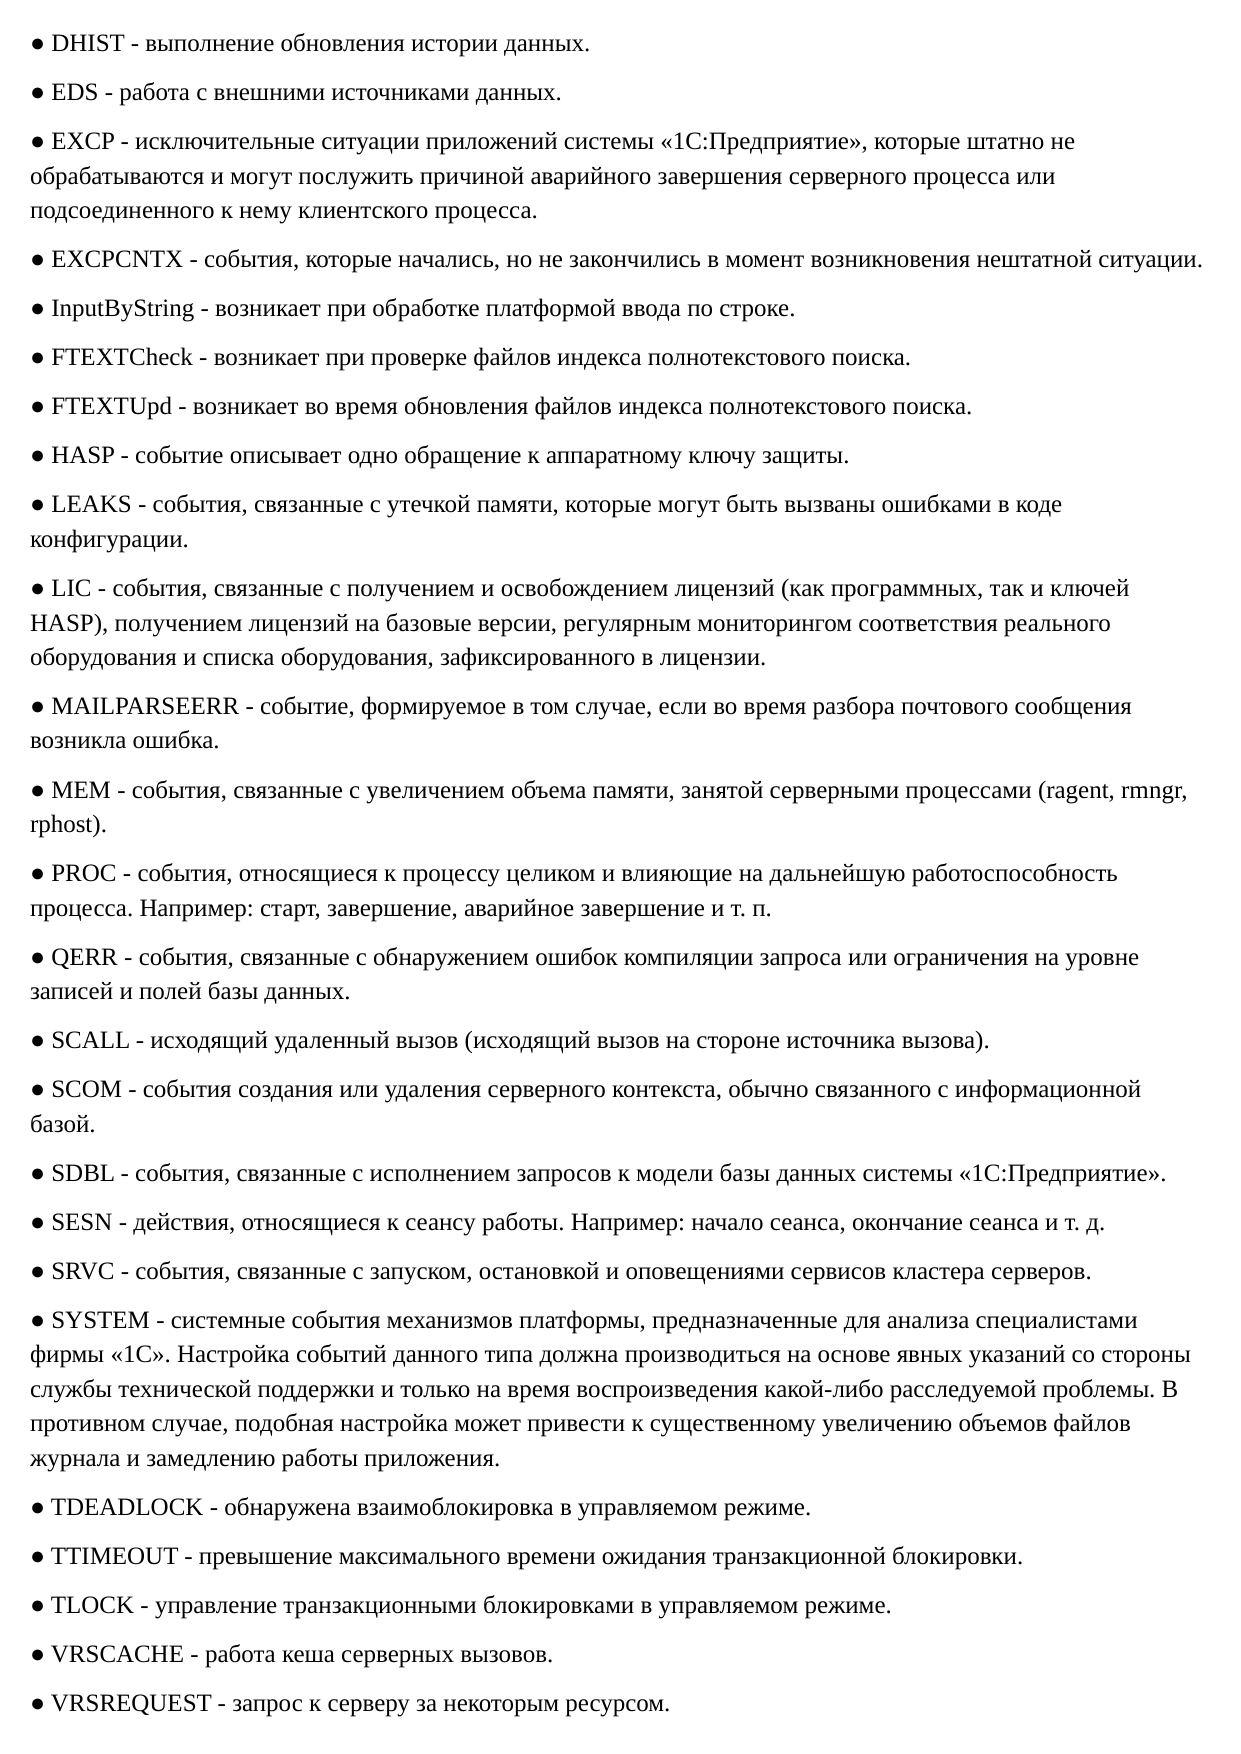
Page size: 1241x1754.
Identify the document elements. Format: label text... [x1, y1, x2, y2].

text ● SDBL ‑ события, связанные с исполнением запросов к модели базы данных системы «1С:Предприятие». [30, 1158, 1211, 1187]
text ● FTEXTUpd ‑ возникает во время обновления файлов индекса полнотекстового поиска. [30, 391, 1211, 420]
text ● QERR ‑ события, связанные с обнаружением ошибок компиляции запроса или ограничения на уровне записей и полей базы данных. [30, 942, 1211, 1005]
text ● MAILPARSEERR ‑ событие, формируемое в том случае, если во время разбора почтового сообщения возникла ошибка. [30, 691, 1211, 754]
text ● TTIMEOUT ‑ превышение максимального времени ожидания транзакционной блокировки. [30, 1541, 1211, 1570]
text ● LEAKS ‑ события, связанные с утечкой памяти, которые могут быть вызваны ошибками в коде конфигурации. [30, 489, 1211, 553]
text ● VRSCACHE ‑ работа кеша серверных вызовов. [30, 1639, 1211, 1668]
text ● TLOCK ‑ управление транзакционными блокировками в управляемом режиме. [30, 1590, 1211, 1619]
text ● FTEXTCheck ‑ возникает при проверке файлов индекса полнотекстового поиска. [30, 342, 1211, 371]
text ● MEM ‑ события, связанные с увеличением объема памяти, занятой серверными процессами (ragent, rmngr, rphost). [30, 775, 1211, 838]
text ● DHIST ‑ выполнение обновления истории данных. [30, 28, 1211, 57]
text ● InputByString ‑ возникает при обработке платформой ввода по строке. [30, 293, 1211, 322]
text ● SCOM ‑ события создания или удаления серверного контекста, обычно связанного с информационной базой. [30, 1074, 1211, 1138]
text ● EXCP ‑ исключительные ситуации приложений системы «1С:Предприятие», которые штатно не обрабатываются и могут послужить причиной аварийного завершения серверного процесса или подсоединенного к нему клиентского процесса. [30, 126, 1211, 224]
text ● SESN ‑ действия, относящиеся к сеансу работы. Например: начало сеанса, окончание сеанса и т. д. [30, 1207, 1211, 1236]
text ● SYSTEM ‑ системные события механизмов платформы, предназначенные для анализа специалистами фирмы «1С». Настройка событий данного типа должна производиться на основе явных указаний со стороны службы технической поддержки и только на время воспроизведения какой-либо расследуемой проблемы. В противном случае, подобная настройка может привести к существенному увеличению объемов файлов журнала и замедлению работы приложения. [30, 1305, 1211, 1472]
text ● EXCPCNTX ‑ события, которые начались, но не закончились в момент возникновения нештатной ситуации. [30, 244, 1211, 273]
text ● LIC ‑ события, связанные с получением и освобождением лицензий (как программных, так и ключей HASP), получением лицензий на базовые версии, регулярным мониторингом соответствия реального оборудования и списка оборудования, зафиксированного в лицензии. [30, 573, 1211, 671]
text ● SRVC ‑ события, связанные с запуском, остановкой и оповещениями сервисов кластера серверов. [30, 1256, 1211, 1285]
text ● PROC ‑ события, относящиеся к процессу целиком и влияющие на дальнейшую работоспособность процесса. Например: старт, завершение, аварийное завершение и т. п. [30, 858, 1211, 921]
text ● EDS ‑ работа с внешними источниками данных. [30, 77, 1211, 106]
text ● SCALL ‑ исходящий удаленный вызов (исходящий вызов на стороне источника вызова). [30, 1025, 1211, 1054]
text ● HASP ‑ событие описывает одно обращение к аппаратному ключу защиты. [30, 441, 1211, 469]
text ● VRSREQUEST ‑ запрос к серверу за некоторым ресурсом. [30, 1688, 1211, 1717]
text ● TDEADLOCK ‑ обнаружена взаимоблокировка в управляемом режиме. [30, 1492, 1211, 1521]
